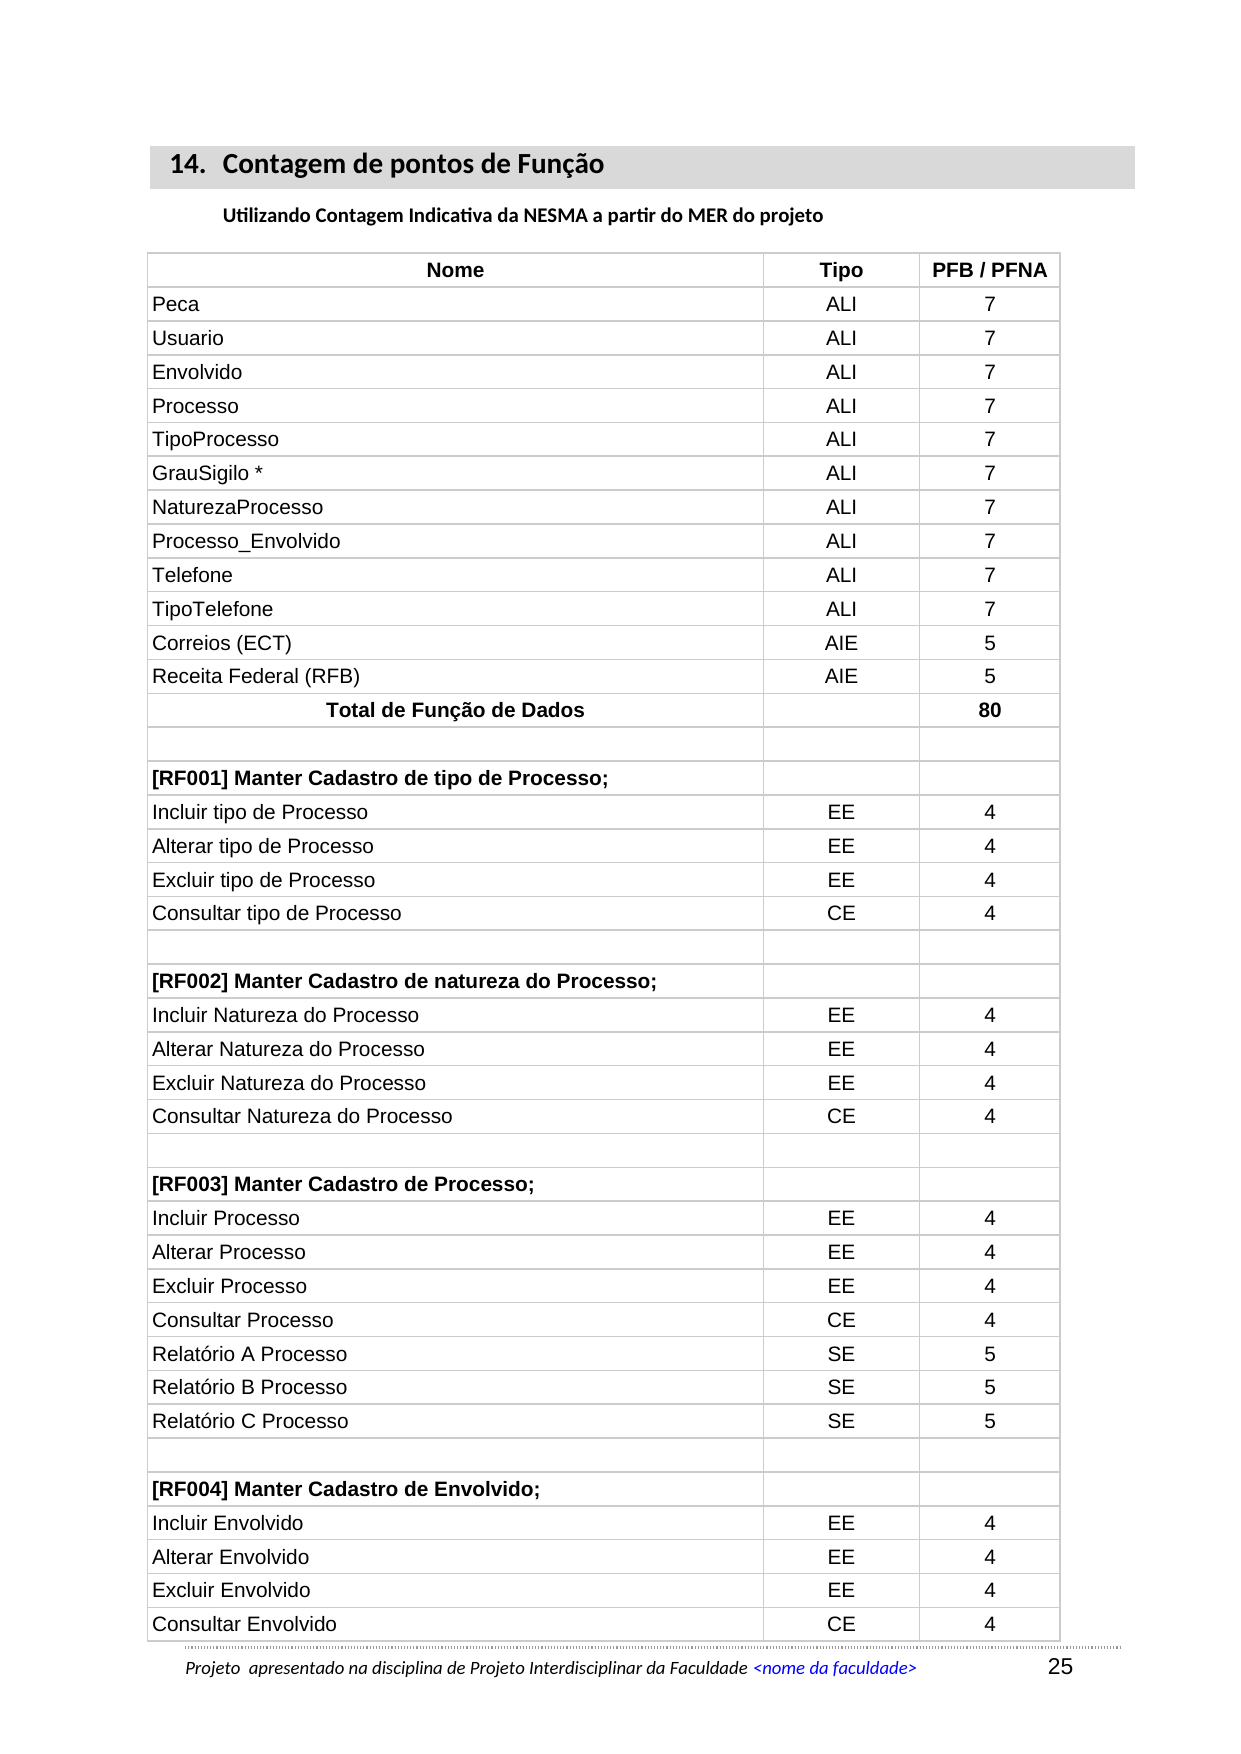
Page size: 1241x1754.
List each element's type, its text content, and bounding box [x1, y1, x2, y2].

table_cell ALI [764, 592, 919, 625]
table_cell Correios (ECT) [148, 626, 763, 658]
table_cell 5 [920, 1337, 1059, 1369]
table_cell ALI [764, 288, 919, 320]
table_cell [RF001] Manter Cadastro de tipo de Processo; [148, 762, 763, 794]
table_cell 4 [920, 1270, 1059, 1302]
table_cell [764, 965, 919, 997]
table_cell [148, 1439, 763, 1471]
table_cell Relatório B Processo [148, 1371, 763, 1403]
table_cell 5 [920, 626, 1059, 658]
table_cell Excluir Envolvido [148, 1574, 763, 1606]
table_cell [920, 1168, 1059, 1200]
table_cell Alterar Natureza do Processo [148, 1033, 763, 1065]
table_cell EE [764, 796, 919, 828]
table_cell [148, 931, 763, 963]
table_cell SE [764, 1371, 919, 1403]
table_cell [764, 1473, 919, 1505]
table_cell 4 [920, 1236, 1059, 1268]
table_cell 4 [920, 1066, 1059, 1099]
table_cell ALI [764, 491, 919, 523]
table_cell Total de Função de Dados [148, 694, 763, 726]
table_cell CE [764, 1608, 919, 1640]
table_cell [764, 694, 919, 726]
table_cell Usuario [148, 322, 763, 354]
table_cell ALI [764, 356, 919, 388]
table_cell Receita Federal (RFB) [148, 660, 763, 692]
subtitle Contagem de pontos de Função [150, 146, 1135, 189]
table_cell [764, 728, 919, 760]
table_cell Alterar tipo de Processo [148, 830, 763, 862]
table_cell Alterar Envolvido [148, 1540, 763, 1573]
table_cell EE [764, 999, 919, 1031]
table_cell EE [764, 1066, 919, 1099]
table_cell Incluir Natureza do Processo [148, 999, 763, 1031]
table_cell GrauSigilo * [148, 457, 763, 489]
table_cell [RF003] Manter Cadastro de Processo; [148, 1168, 763, 1200]
table_cell 5 [920, 660, 1059, 692]
table_cell [148, 728, 763, 760]
table_cell Incluir tipo de Processo [148, 796, 763, 828]
table_cell SE [764, 1405, 919, 1437]
table_cell [764, 1168, 919, 1200]
table_cell Consultar Processo [148, 1303, 763, 1336]
table_cell Processo_Envolvido [148, 525, 763, 557]
table_cell 4 [920, 1303, 1059, 1336]
table_cell SE [764, 1337, 919, 1369]
table_cell EE [764, 830, 919, 862]
table_cell CE [764, 897, 919, 929]
table_cell 4 [920, 1202, 1059, 1234]
table_cell EE [764, 1540, 919, 1573]
table_cell EE [764, 1236, 919, 1268]
table_cell CE [764, 1303, 919, 1336]
table_cell 5 [920, 1405, 1059, 1437]
table_cell ALI [764, 389, 919, 422]
table_cell EE [764, 863, 919, 896]
table_cell 4 [920, 999, 1059, 1031]
table_cell [920, 1439, 1059, 1471]
table_cell 4 [920, 796, 1059, 828]
table_cell 4 [920, 1507, 1059, 1539]
table_cell Incluir Processo [148, 1202, 763, 1234]
table_cell 4 [920, 863, 1059, 896]
table_cell 5 [920, 1371, 1059, 1403]
table_cell Consultar Envolvido [148, 1608, 763, 1640]
table_cell TipoProcesso [148, 423, 763, 455]
table_cell [920, 1473, 1059, 1505]
table_cell Consultar tipo de Processo [148, 897, 763, 929]
table_cell Telefone [148, 559, 763, 591]
table_cell Processo [148, 389, 763, 422]
table_cell Excluir Natureza do Processo [148, 1066, 763, 1099]
table_cell Peca [148, 288, 763, 320]
table_cell Alterar Processo [148, 1236, 763, 1268]
table_cell EE [764, 1574, 919, 1606]
table_cell 7 [920, 389, 1059, 422]
table_cell 4 [920, 1100, 1059, 1132]
table_cell [RF004] Manter Cadastro de Envolvido; [148, 1473, 763, 1505]
table_cell [920, 1134, 1059, 1166]
table_cell Relatório A Processo [148, 1337, 763, 1369]
table_cell EE [764, 1507, 919, 1539]
table_header Nome [148, 254, 763, 286]
table_cell 80 [920, 694, 1059, 726]
table_cell 7 [920, 356, 1059, 388]
table_cell 7 [920, 423, 1059, 455]
table_cell NaturezaProcesso [148, 491, 763, 523]
table_cell EE [764, 1270, 919, 1302]
table_cell 4 [920, 1540, 1059, 1573]
table_cell 7 [920, 457, 1059, 489]
table_cell ALI [764, 322, 919, 354]
table_cell [764, 762, 919, 794]
table_cell 7 [920, 491, 1059, 523]
table_cell Excluir tipo de Processo [148, 863, 763, 896]
table_cell ALI [764, 525, 919, 557]
table_cell 7 [920, 592, 1059, 625]
table_cell AIE [764, 660, 919, 692]
table_cell [RF002] Manter Cadastro de natureza do Processo; [148, 965, 763, 997]
table_cell 4 [920, 1574, 1059, 1606]
table_cell 7 [920, 525, 1059, 557]
table_cell [148, 1134, 763, 1166]
table_cell 4 [920, 1608, 1059, 1640]
table_cell 7 [920, 559, 1059, 591]
table_cell 7 [920, 288, 1059, 320]
table_cell [920, 931, 1059, 963]
table_cell [920, 965, 1059, 997]
table_cell ALI [764, 457, 919, 489]
table_cell [764, 1134, 919, 1166]
table_cell [764, 931, 919, 963]
table_cell [920, 762, 1059, 794]
table_cell Consultar Natureza do Processo [148, 1100, 763, 1132]
table_cell 4 [920, 1033, 1059, 1065]
table_cell ALI [764, 559, 919, 591]
text Utilizando Contagem Indicativa da NESMA a partir do MER do projeto [148, 202, 1122, 227]
table_cell CE [764, 1100, 919, 1132]
table_cell 7 [920, 322, 1059, 354]
table_cell 4 [920, 897, 1059, 929]
table_cell ALI [764, 423, 919, 455]
table_cell 4 [920, 830, 1059, 862]
table_cell Incluir Envolvido [148, 1507, 763, 1539]
table_header Tipo [764, 254, 919, 286]
table_header PFB / PFNA [920, 254, 1059, 286]
table_cell Excluir Processo [148, 1270, 763, 1302]
table_cell Envolvido [148, 356, 763, 388]
table_cell EE [764, 1033, 919, 1065]
table_cell EE [764, 1202, 919, 1234]
table_cell [764, 1439, 919, 1471]
table_cell Relatório C Processo [148, 1405, 763, 1437]
table_cell AIE [764, 626, 919, 658]
table_cell [920, 728, 1059, 760]
table_cell TipoTelefone [148, 592, 763, 625]
